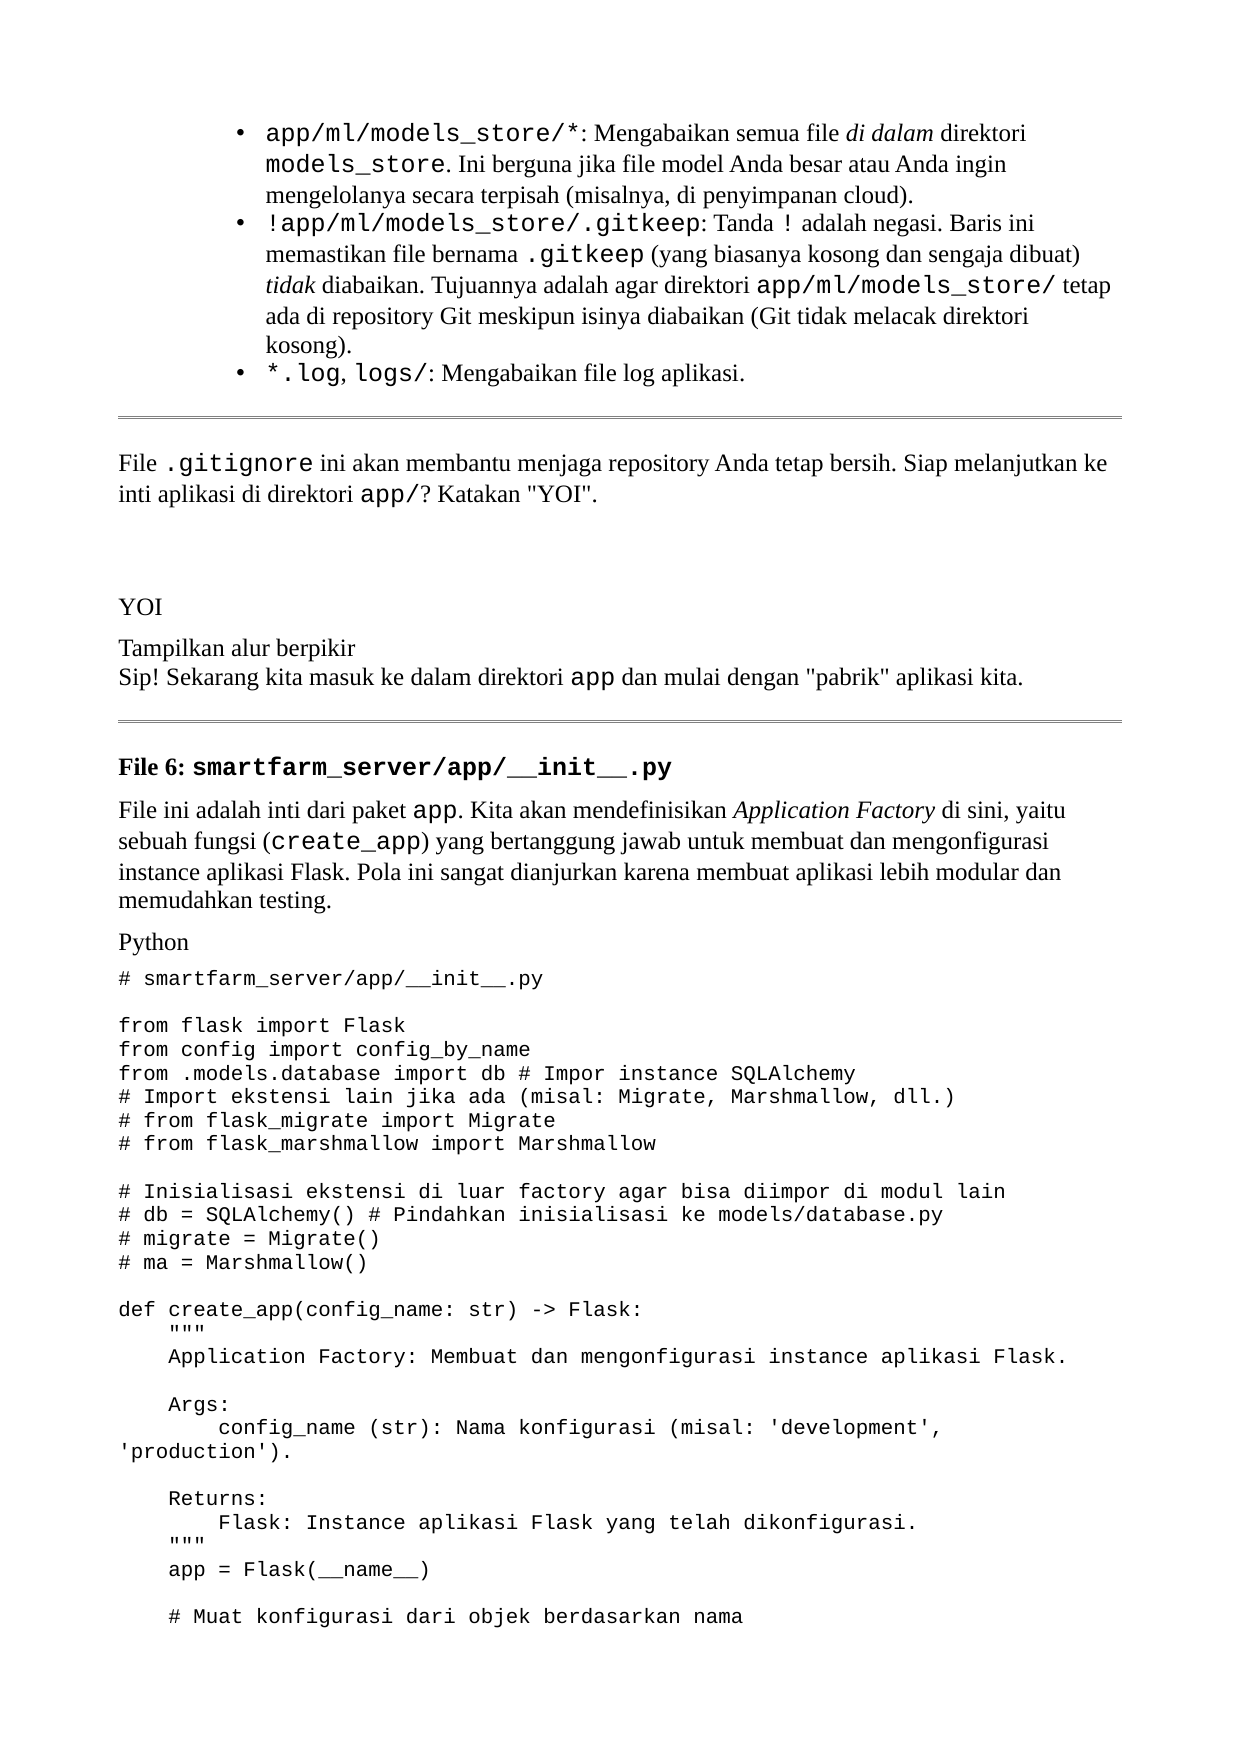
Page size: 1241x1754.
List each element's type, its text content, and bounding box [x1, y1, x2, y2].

text Tampilkan alur berpikir [118, 633, 1122, 662]
text """ [118, 1535, 1122, 1559]
text Flask: Instance aplikasi Flask yang telah dikonfigurasi. [118, 1512, 1122, 1535]
text from flask import Flask [118, 1015, 1122, 1039]
text def create_app(config_name: str) -> Flask: [118, 1299, 1122, 1323]
text # ma = Marshmallow() [118, 1252, 1122, 1275]
text Application Factory: Membuat dan mengonfigurasi instance aplikasi Flask. [118, 1346, 1122, 1370]
text # db = SQLAlchemy() # Pindahkan inisialisasi ke models/database.py [118, 1204, 1122, 1228]
text # Import ekstensi lain jika ada (misal: Migrate, Marshmallow, dll.) [118, 1086, 1122, 1110]
text Args: [118, 1393, 1122, 1417]
text File ini adalah inti dari paket app. Kita akan mendefinisikan Application Factory di sini, yaitu sebuah fungsi (create_app) yang bertanggung jawab untuk membuat dan mengonfigurasi instance aplikasi Flask. Pola ini sangat dianjurkan karena membuat aplikasi lebih modular dan memudahkan testing. [118, 795, 1122, 914]
text """ [118, 1323, 1122, 1346]
text # Muat konfigurasi dari objek berdasarkan nama [118, 1606, 1122, 1630]
text # migrate = Migrate() [118, 1228, 1122, 1252]
text from .models.database import db # Impor instance SQLAlchemy [118, 1062, 1122, 1086]
text Sip! Sekarang kita masuk ke dalam direktori app dan mulai dengan "pabrik" aplikasi kita. [118, 662, 1122, 693]
list app/ml/models_store/*: Mengabaikan semua file di dalam direktori models_store. Ini berguna jika file model Anda besar atau Anda ingin mengelolanya secara terpisah (misalnya, di penyimpanan cloud). [236, 118, 1122, 208]
text YOI [118, 592, 1122, 621]
text from config import config_by_name [118, 1039, 1122, 1062]
text # from flask_migrate import Migrate [118, 1110, 1122, 1133]
text config_name (str): Nama konfigurasi (misal: 'development', 'production'). [118, 1417, 1122, 1464]
text # smartfarm_server/app/__init__.py [118, 968, 1122, 992]
text File .gitignore ini akan membantu menjaga repository Anda tetap bersih. Siap melanjutkan ke inti aplikasi di direktori app/? Katakan "YOI". [118, 448, 1122, 510]
text app = Flask(__name__) [118, 1559, 1122, 1583]
text # from flask_marshmallow import Marshmallow [118, 1133, 1122, 1157]
text Python [118, 927, 1122, 955]
text File 6: smartfarm_server/app/__init__.py [118, 752, 1122, 782]
text # Inisialisasi ekstensi di luar factory agar bisa diimpor di modul lain [118, 1181, 1122, 1204]
list *.log, logs/: Mengabaikan file log aplikasi. [236, 358, 1122, 389]
text Returns: [118, 1488, 1122, 1512]
list !app/ml/models_store/.gitkeep: Tanda ! adalah negasi. Baris ini memastikan file bernama .gitkeep (yang biasanya kosong dan sengaja dibuat) tidak diabaikan. Tujuannya adalah agar direktori app/ml/models_store/ tetap ada di repository Git meskipun isinya diabaikan (Git tidak melacak direktori kosong). [236, 208, 1122, 358]
